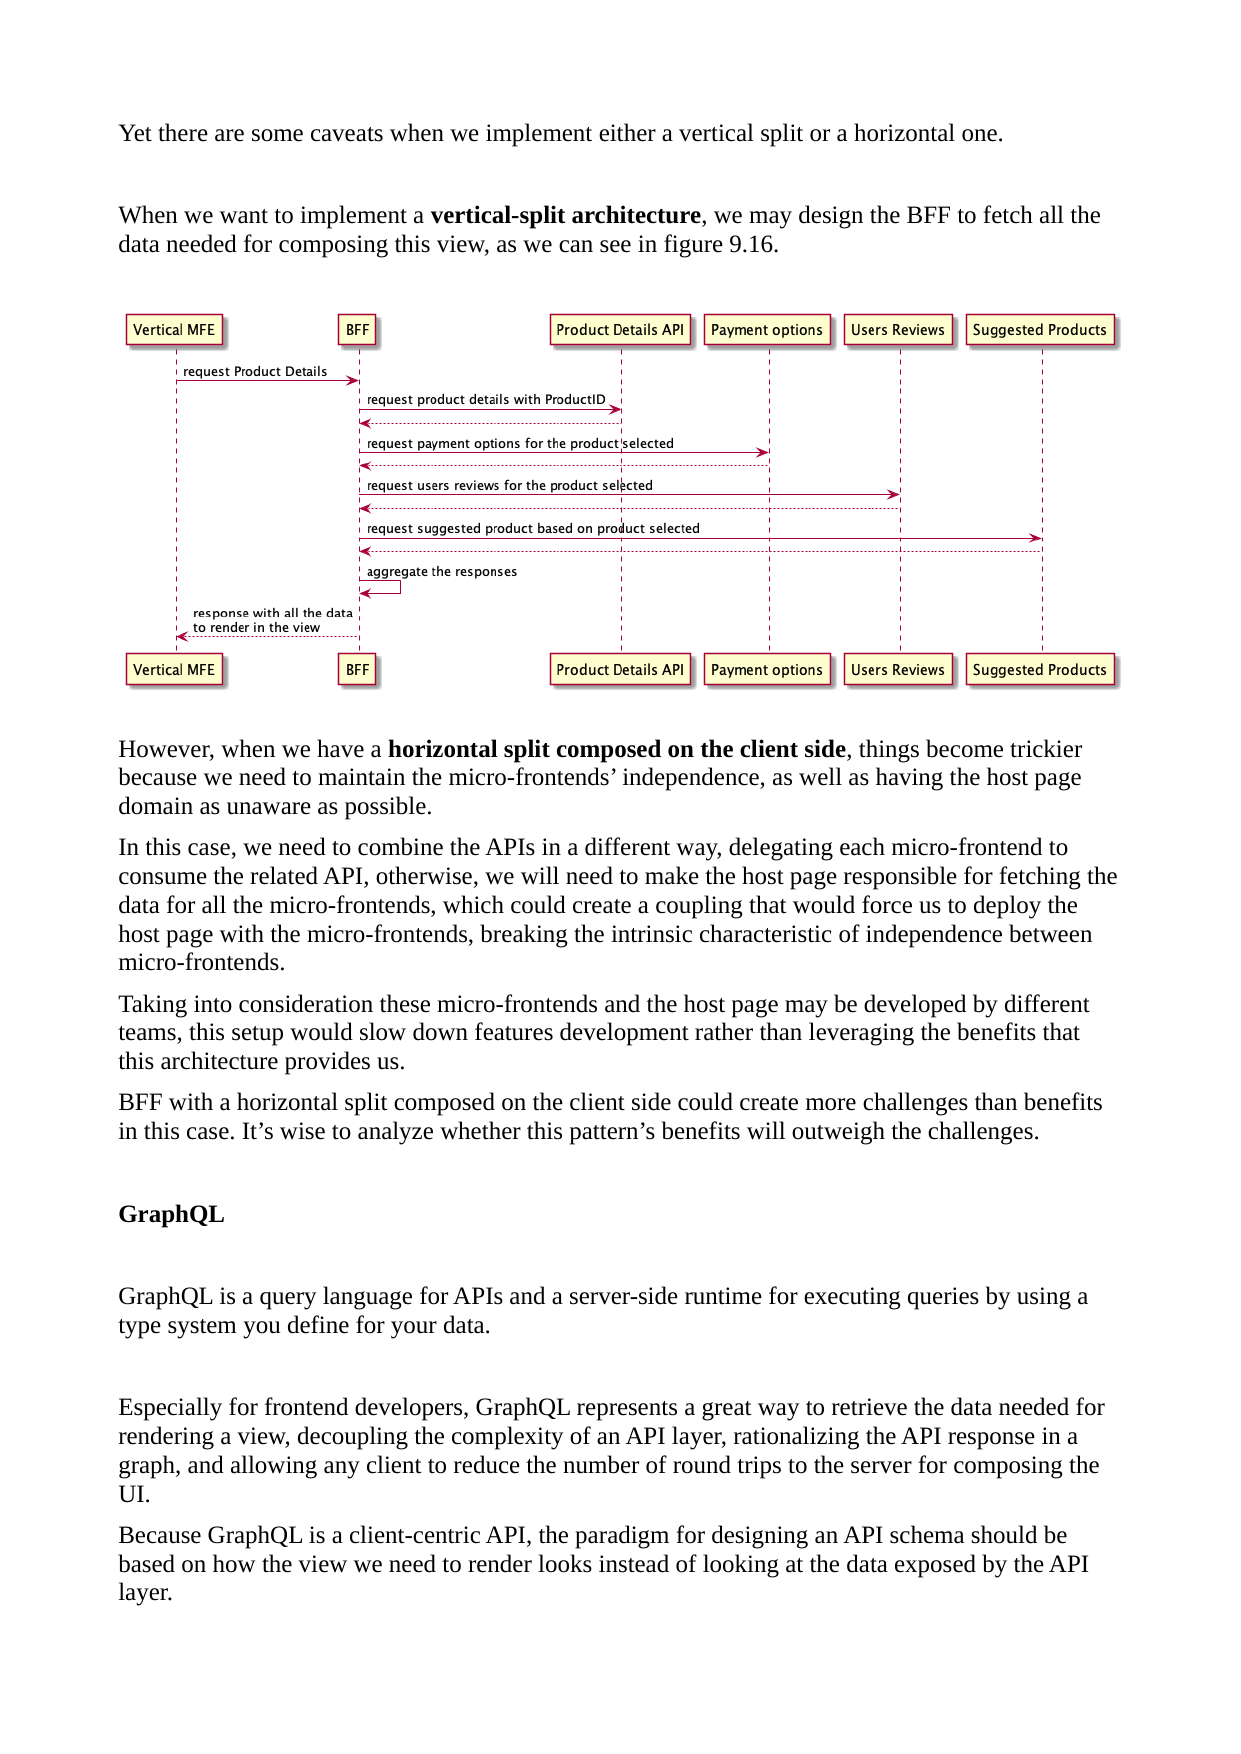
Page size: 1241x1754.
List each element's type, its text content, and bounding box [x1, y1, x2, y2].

text When we want to implement a vertical-split architecture, we may design the BFF to fetch all the data needed for composing this view, as we can see in figure 9.16. [118, 201, 1122, 258]
text BFF with a horizontal split composed on the client side could create more challenges than benefits in this case. It’s wise to analyze whether this pattern’s benefits will outweigh the challenges. [118, 1087, 1122, 1145]
picture [118, 311, 1123, 693]
text Yet there are some caveats when we implement either a vertical split or a horizontal one. [118, 118, 1122, 147]
text Taking into consideration these micro-frontends and the host page may be developed by different teams, this setup would slow down features development rather than leveraging the benefits that this architecture provides us. [118, 989, 1122, 1075]
text In this case, we need to combine the APIs in a different way, delegating each micro-frontend to consume the related API, otherwise, we will need to make the host page responsible for fetching the data for all the micro-frontends, which could create a coupling that would force us to deploy the host page with the micro-frontends, breaking the intrinsic characteristic of independence between micro-frontends. [118, 832, 1122, 976]
text Especially for frontend developers, GraphQL represents a great way to retrieve the data needed for rendering a view, decoupling the complexity of an API layer, rationalizing the API response in a graph, and allowing any client to reduce the number of round trips to the server for composing the UI. [118, 1392, 1122, 1507]
text Because GraphQL is a client-centric API, the paradigm for designing an API schema should be based on how the view we need to render looks instead of looking at the data exposed by the API layer. [118, 1520, 1122, 1606]
text GraphQL [118, 1199, 1122, 1227]
text GraphQL is a query language for APIs and a server-side runtime for executing queries by using a type system you define for your data. [118, 1281, 1122, 1339]
text However, when we have a horizontal split composed on the client side, things become trickier because we need to maintain the micro-frontends’ independence, as well as having the host page domain as unaware as possible. [118, 734, 1122, 820]
